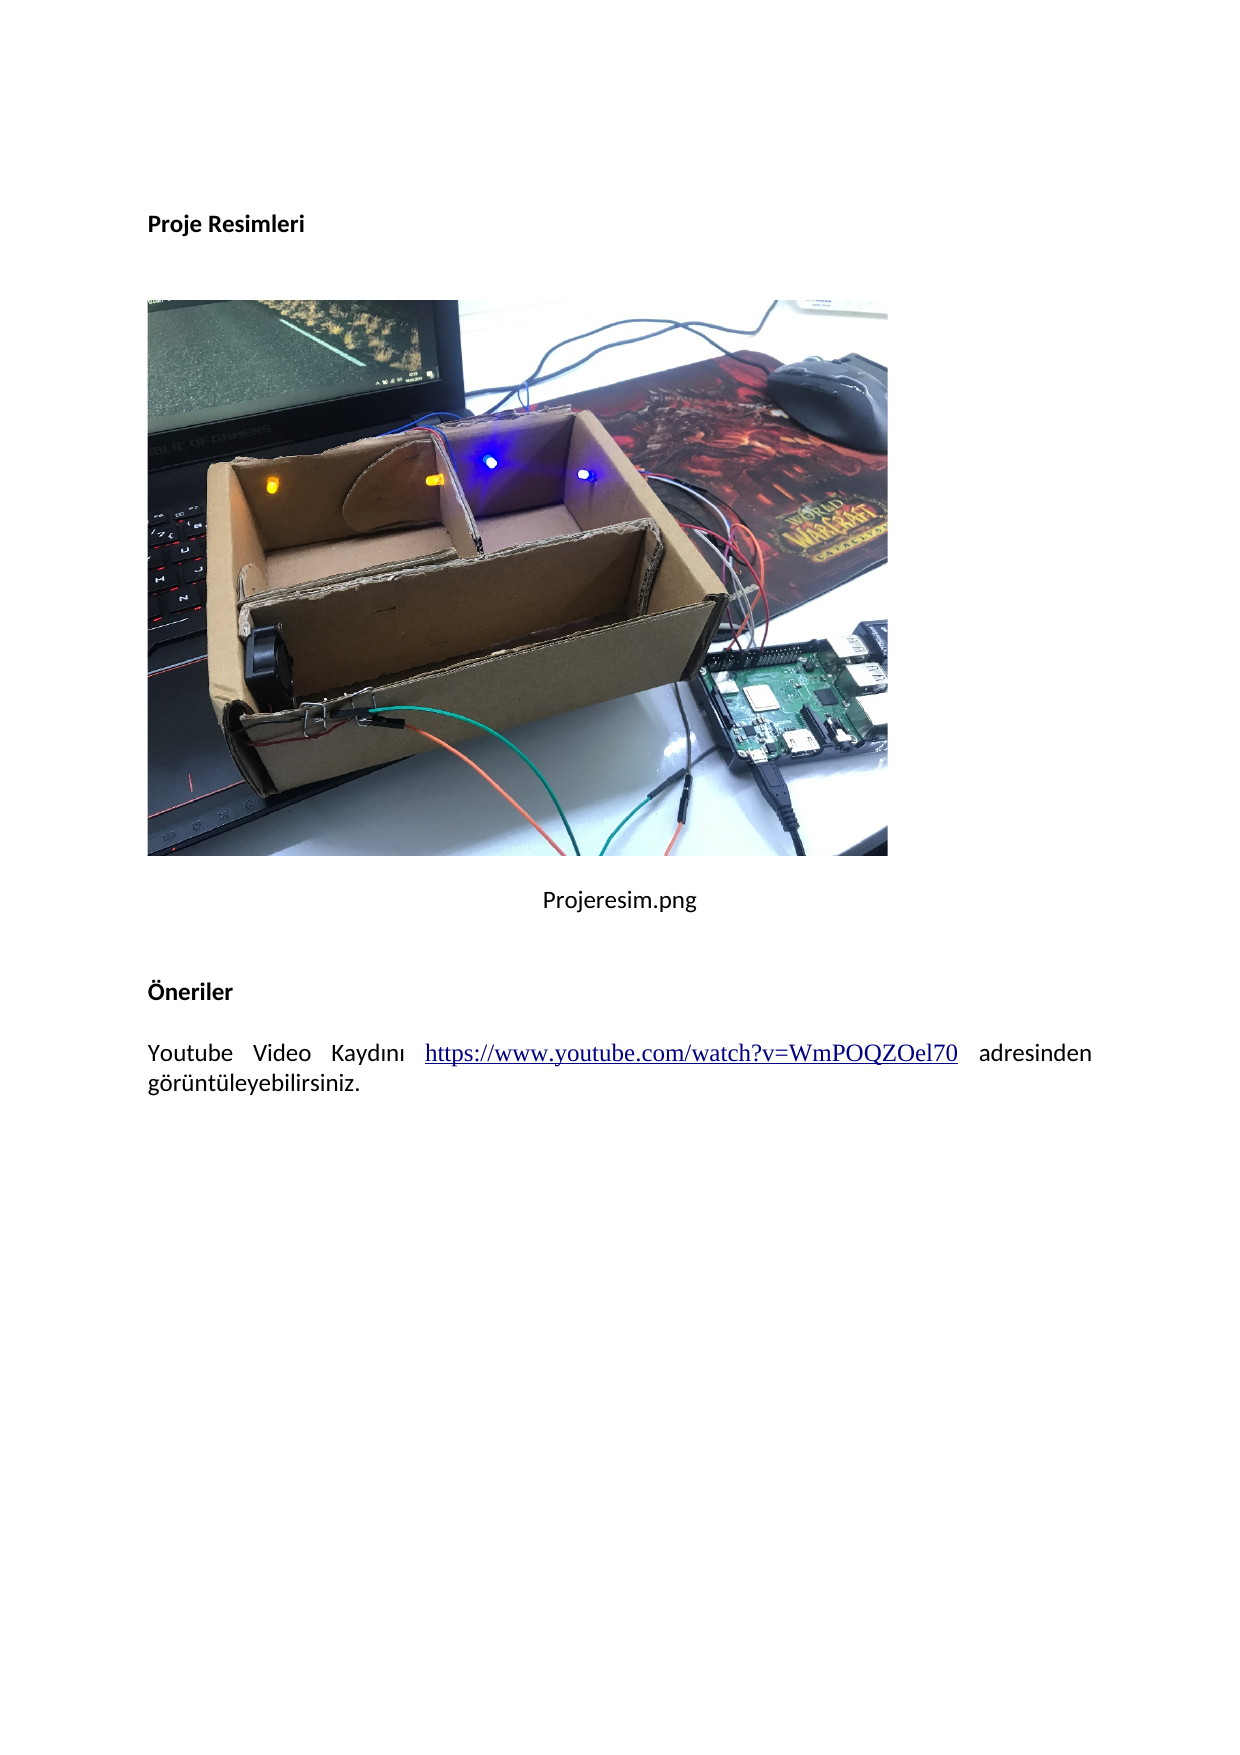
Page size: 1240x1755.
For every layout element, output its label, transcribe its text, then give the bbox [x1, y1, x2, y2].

text Projeresim.png [148, 884, 1092, 915]
text Öneriler [148, 976, 1092, 1007]
text Proje Resimleri [148, 209, 1092, 239]
text Youtube Video Kaydını https://www.youtube.com/watch?v=WmPOQZOel70 adresinden görüntüleyebilirsiniz. [148, 1037, 1092, 1098]
